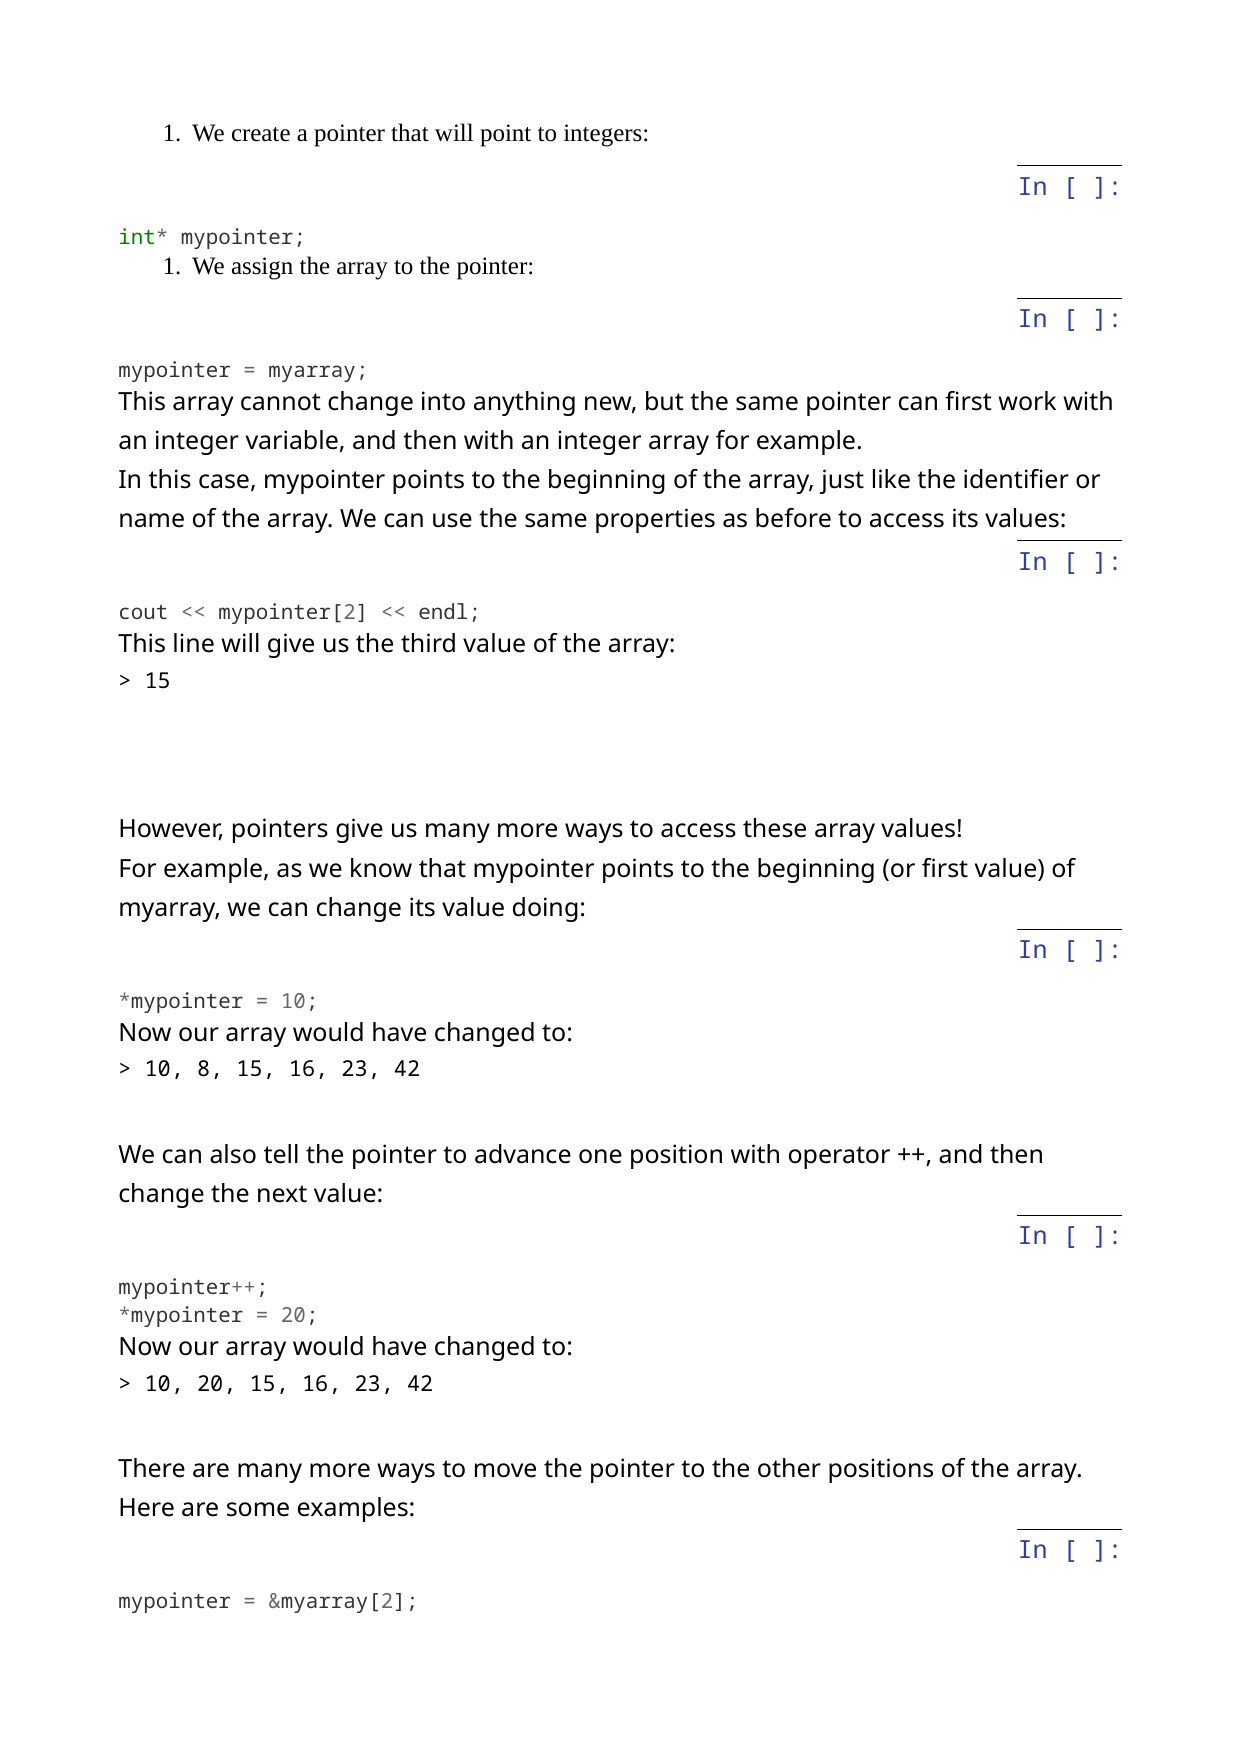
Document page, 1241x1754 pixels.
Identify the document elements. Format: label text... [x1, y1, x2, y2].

text In this case, mypointer points to the beginning of the array, just like the identifier or name of the array. We can use the same properties as before to access its values: [118, 462, 1122, 535]
text cout << mypointer[2] << endl; [118, 597, 1122, 626]
text In [ ]: [118, 1215, 1122, 1252]
text mypointer++; [118, 1272, 1122, 1300]
text This line will give us the third value of the array: [118, 626, 1122, 660]
list We assign the array to the pointer: [162, 251, 1122, 279]
text > 15 [118, 665, 1122, 695]
text int* mypointer; [118, 222, 1122, 251]
text *mypointer = 20; [118, 1300, 1122, 1329]
text Now our array would have changed to: [118, 1014, 1122, 1048]
text In [ ]: [118, 1529, 1122, 1566]
text In [ ]: [118, 165, 1122, 202]
text *mypointer = 10; [118, 986, 1122, 1014]
text > 10, 20, 15, 16, 23, 42 [118, 1368, 1122, 1398]
text We can also tell the pointer to advance one position with operator ++, and then change the next value: [118, 1136, 1122, 1209]
text mypointer = &myarray[2]; [118, 1586, 1122, 1615]
text There are many more ways to move the pointer to the other positions of the array. Here are some examples: [118, 1451, 1122, 1524]
text In [ ]: [118, 298, 1122, 335]
text In [ ]: [118, 540, 1122, 577]
text However, pointers give us many more ways to access these array values! [118, 811, 1122, 845]
text Now our array would have changed to: [118, 1329, 1122, 1363]
text > 10, 8, 15, 16, 23, 42 [118, 1053, 1122, 1083]
text In [ ]: [118, 929, 1122, 966]
text mypointer = myarray; [118, 355, 1122, 383]
list We create a pointer that will point to integers: [162, 118, 1122, 147]
text For example, as we know that mypointer points to the beginning (or first value) of myarray, we can change its value doing: [118, 850, 1122, 923]
text This array cannot change into anything new, but the same pointer can first work with an integer variable, and then with an integer array for example. [118, 383, 1122, 457]
